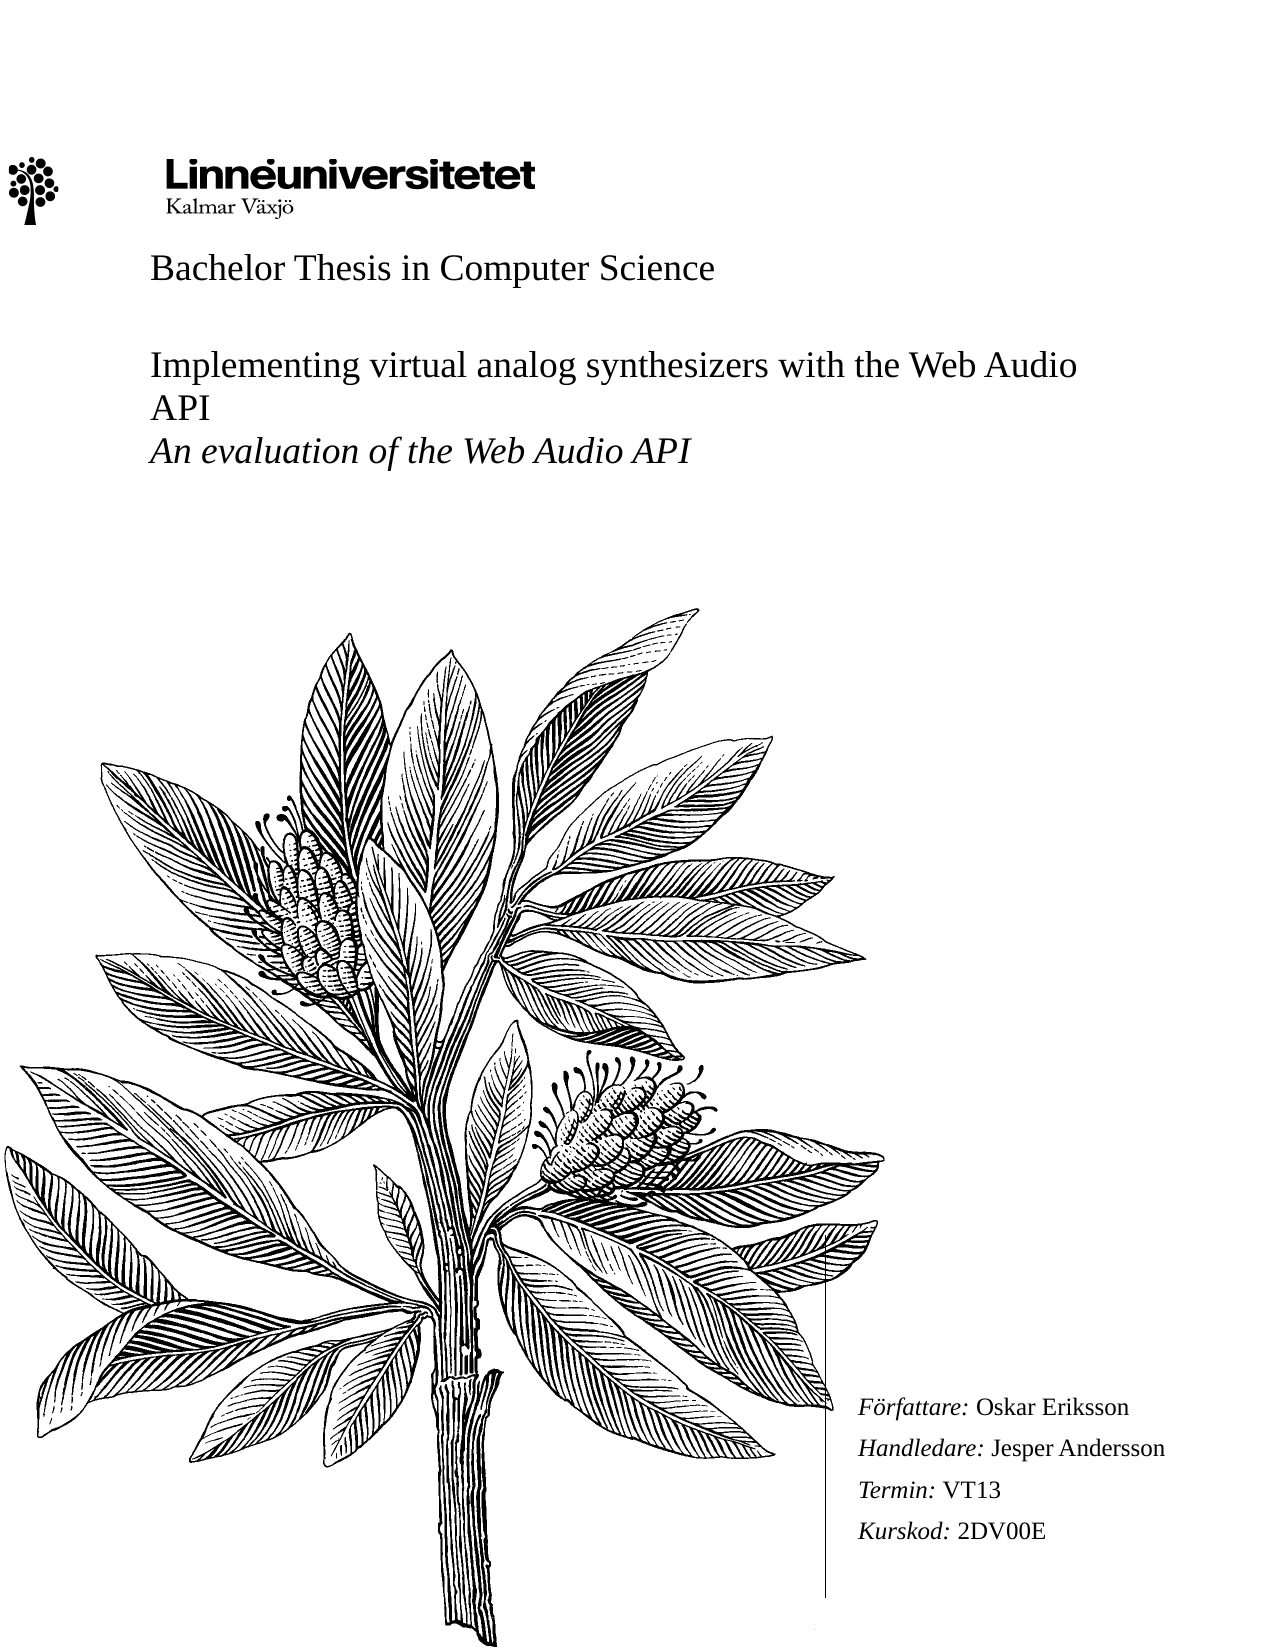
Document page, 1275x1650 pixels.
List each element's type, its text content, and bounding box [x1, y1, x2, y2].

picture [1, 606, 888, 1649]
picture [166, 159, 535, 219]
text Implementing virtual analog synthesizers with the Web Audio API [150, 342, 1125, 429]
table_header Författare: Oskar Eriksson Handledare: Jesper Andersson Termin: VT13 Kurskod: 2DV00E [834, 1235, 1199, 1598]
text Bachelor Thesis in Computer Science [150, 245, 1125, 288]
text An evaluation of the Web Audio API [150, 429, 1125, 472]
picture [8, 157, 59, 225]
